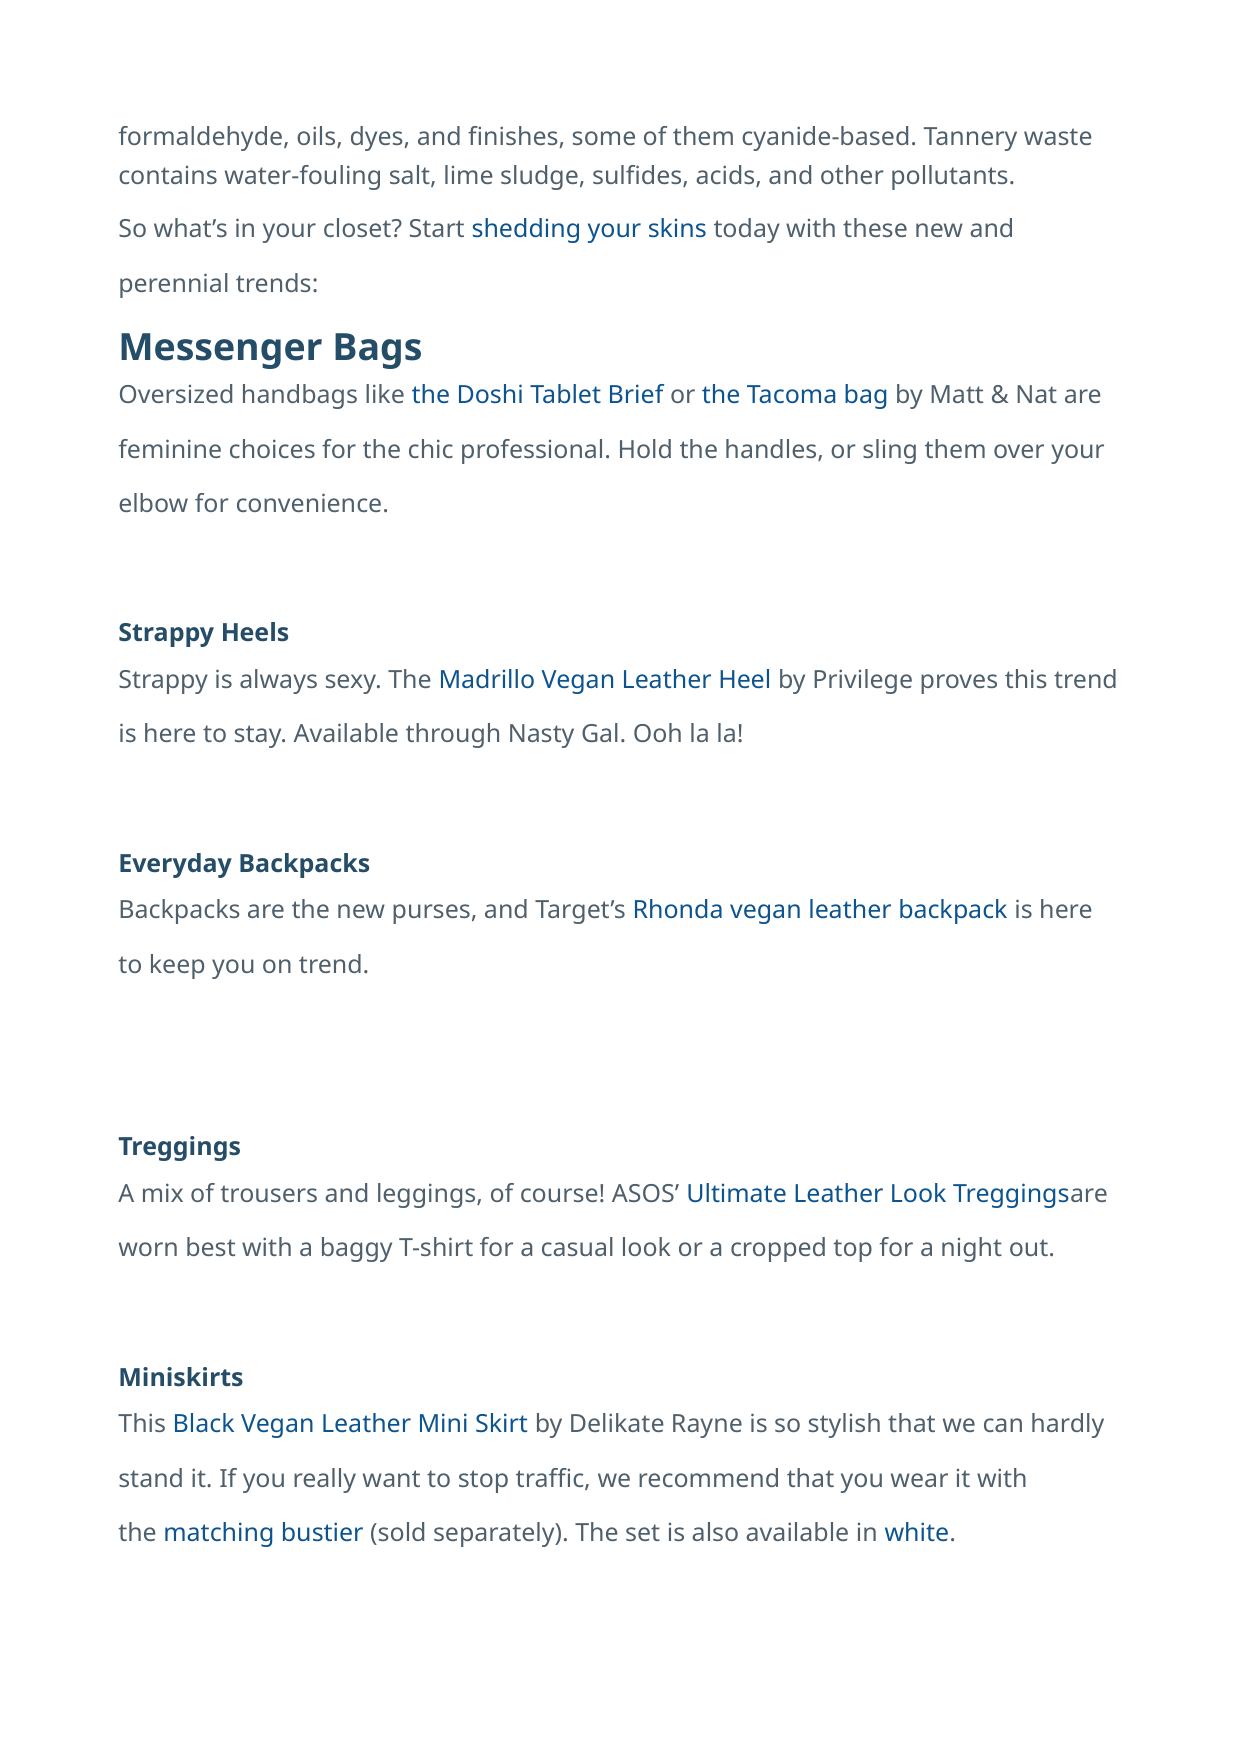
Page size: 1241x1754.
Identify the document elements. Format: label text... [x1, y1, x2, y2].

subtitle Treggings [118, 1129, 1122, 1163]
text So what’s in your closet? Start shedding your skins today with these new and perennial trends: [118, 211, 1122, 299]
subtitle Everyday Backpacks [118, 845, 1122, 879]
text formaldehyde, oils, dyes, and finishes, some of them cyanide-based. Tannery waste contains water-fouling salt, lime sludge, sulfides, acids, and other pollutants. [118, 118, 1122, 191]
text Oversized handbags like the Doshi Tablet Brief or the Tacoma bag by Matt & Nat are feminine choices for the chic professional. Hold the handles, or sling them over your elbow for convenience. [118, 377, 1122, 520]
text A mix of trousers and leggings, of course! ASOS’ Ultimate Leather Look Treggingsare worn best with a baggy T-shirt for a casual look or a cropped top for a night out. [118, 1176, 1122, 1264]
text Backpacks are the new purses, and Target’s Rhonda vegan leather backpack is here to keep you on trend. [118, 892, 1122, 980]
subtitle Strappy Heels [118, 615, 1122, 649]
text Strappy is always sexy. The Madrillo Vegan Leather Heel by Privilege proves this trend is here to stay. Available through Nasty Gal. Ooh la la! [118, 662, 1122, 750]
subtitle Messenger Bags [118, 320, 1122, 371]
text This Black Vegan Leather Mini Skirt by Delikate Rayne is so stylish that we can hardly stand it. If you really want to stop traffic, we recommend that you wear it with the matching bustier (sold separately). The set is also available in white. [118, 1406, 1122, 1549]
subtitle Miniskirts [118, 1359, 1122, 1393]
